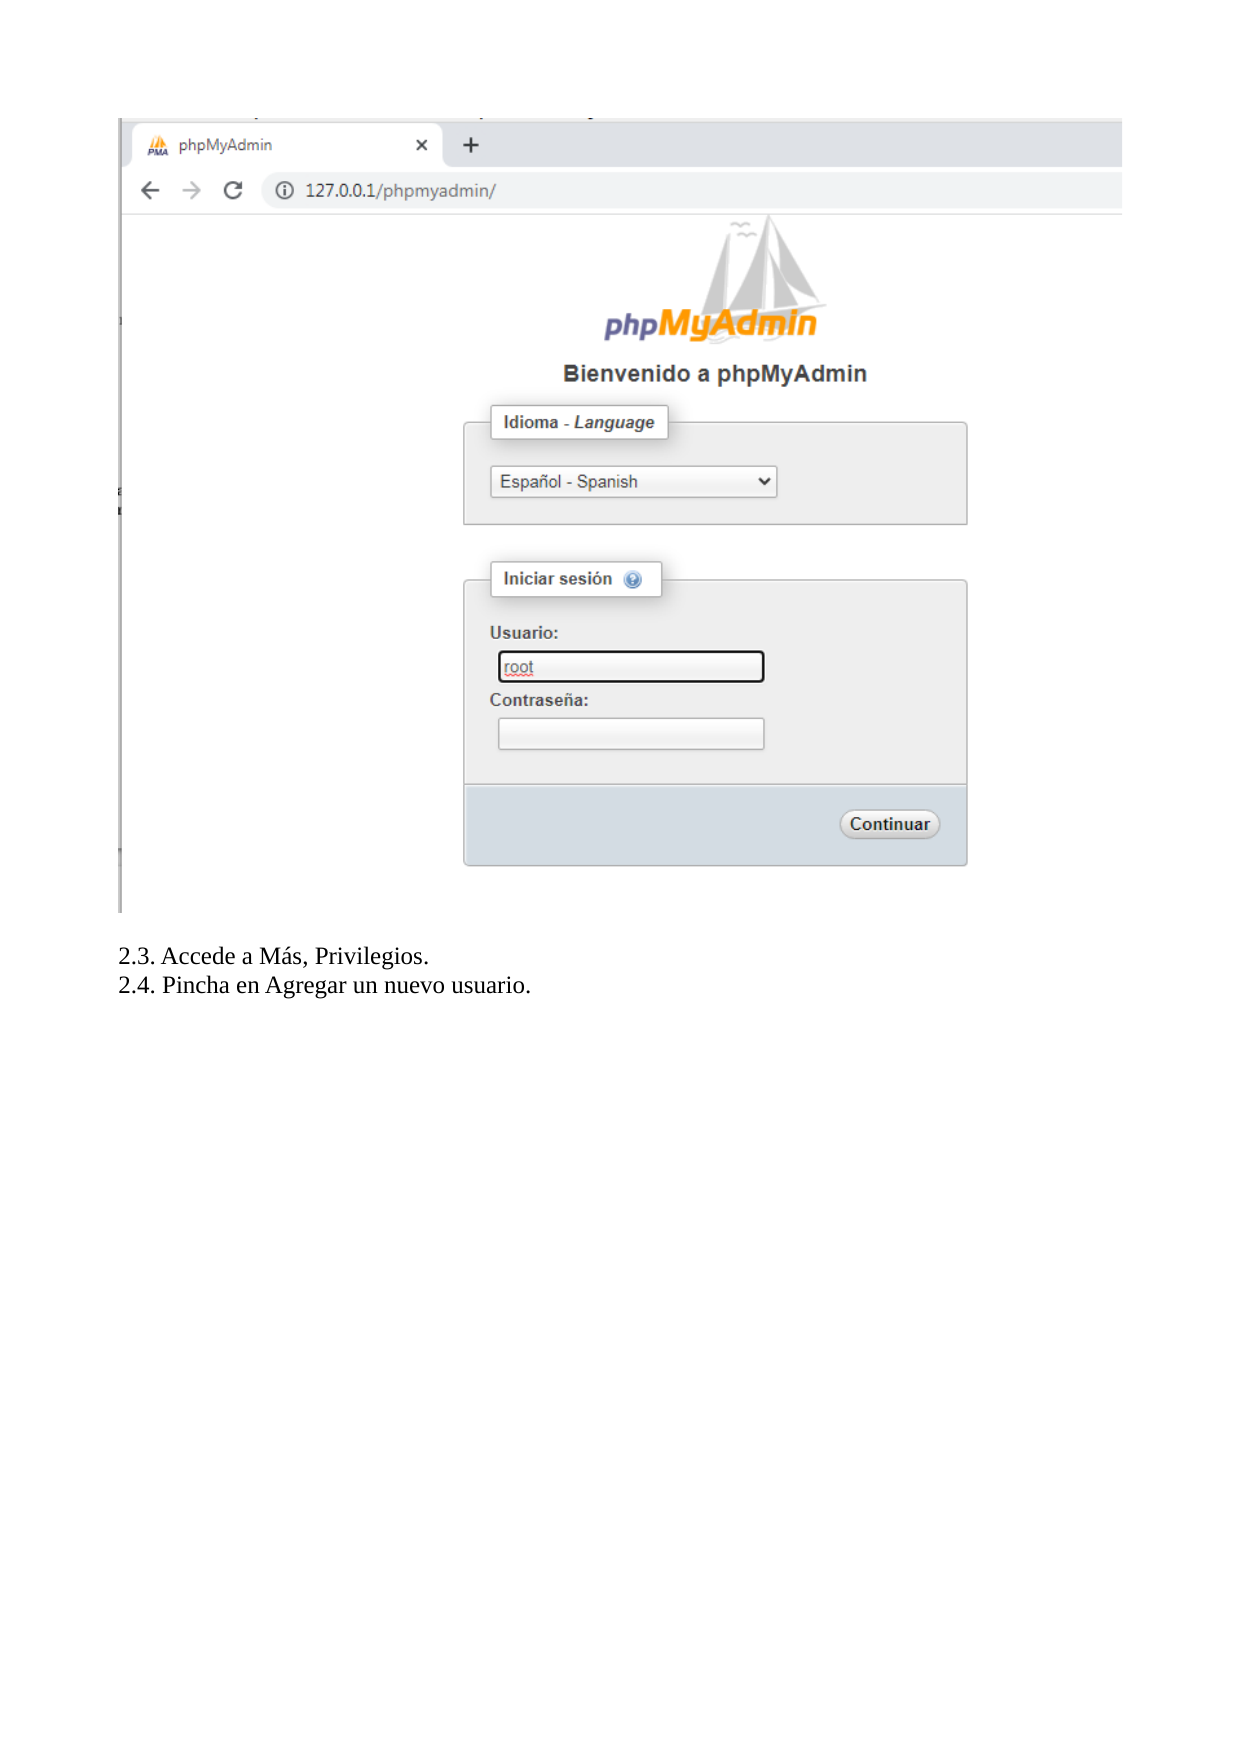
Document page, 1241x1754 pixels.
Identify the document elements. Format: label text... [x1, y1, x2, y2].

text 2.3. Accede a Más, Privilegios. [118, 941, 1122, 970]
text 2.4. Pincha en Agregar un nuevo usuario. [118, 970, 1122, 999]
picture [118, 118, 1123, 913]
